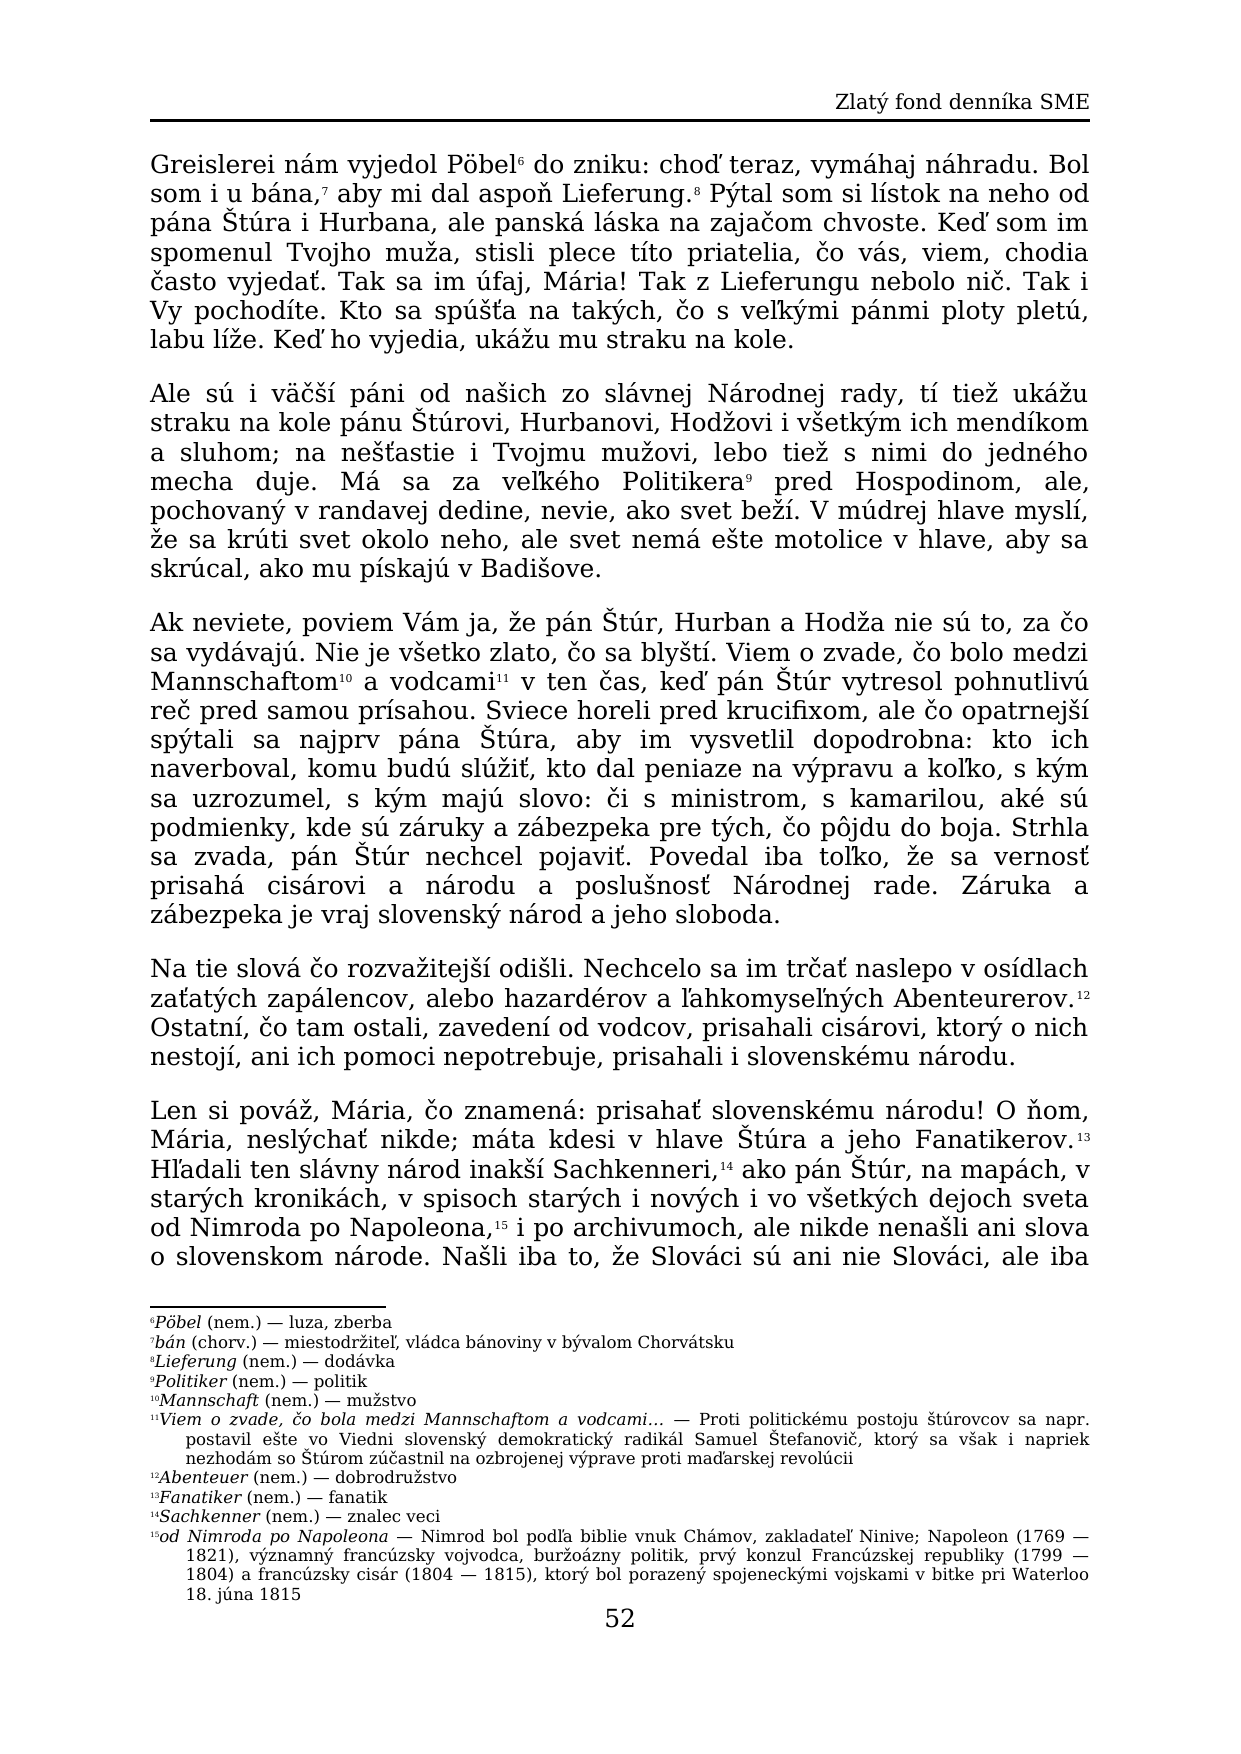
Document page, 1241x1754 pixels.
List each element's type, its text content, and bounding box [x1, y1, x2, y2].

text 6Pöbel (nem.) — luza, zberba [150, 1313, 1090, 1333]
text 13Fanatiker (nem.) — fanatik [150, 1488, 1090, 1507]
text 12Abenteuer (nem.) — dobrodružstvo [150, 1468, 1090, 1488]
text Ale sú i väčší páni od našich zo slávnej Národnej rady, tí tiež ukážu straku na kole pánu Štúrovi, Hurbanovi, Hodžovi i všetkým ich mendíkom a sluhom; na nešťastie i Tvojmu mužovi, lebo tiež s nimi do jedného mecha duje. Má sa za veľkého Politikera9 pred Hospodinom, ale, pochovaný v randavej dedine, nevie, ako svet beží. V múdrej hlave myslí, že sa krúti svet okolo neho, ale svet nemá ešte motolice v hlave, aby sa skrúcal, ako mu pískajú v Badišove. [150, 379, 1090, 584]
text 7bán (chorv.) — miestodržiteľ, vládca bánoviny v bývalom Chorvátsku [150, 1333, 1090, 1352]
text 11Viem o zvade, čo bola medzi Mannschaftom a vodcami… — Proti politickému postoju štúrovcov sa napr. postavil ešte vo Viedni slovenský demokratický radikál Samuel Štefanovič, ktorý sa však i napriek nezhodám so Štúrom zúčastnil na ozbrojenej výprave proti maďarskej revolúcii [150, 1410, 1090, 1468]
text 14Sachkenner (nem.) — znalec veci [150, 1507, 1090, 1526]
text 10Mannschaft (nem.) — mužstvo [150, 1391, 1090, 1410]
text Len si pováž, Mária, čo znamená: prisahať slovenskému národu! O ňom, Mária, neslýchať nikde; máta kdesi v hlave Štúra a jeho Fanatikerov.13 Hľadali ten slávny národ inakší Sachkenneri,14 ako pán Štúr, na mapách, v starých kronikách, v spisoch starých i nových i vo všetkých dejoch sveta od Nimroda po Napoleona,15 i po archivumoch, ale nikde nenašli ani slova o slovenskom národe. Našli iba to, že Slováci sú ani nie Slováci, ale iba [150, 1096, 1090, 1272]
text 15od Nimroda po Napoleona — Nimrod bol podľa biblie vnuk Chámov, zakladateľ Ninive; Napoleon (1769 — 1821), významný francúzsky vojvodca, buržoázny politik, prvý konzul Francúzskej republiky (1799 — 1804) a francúzsky cisár (1804 — 1815), ktorý bol porazený spojeneckými vojskami v bitke pri Waterloo 18. júna 1815 [150, 1526, 1090, 1604]
text Greislerei nám vyjedol Pöbel6 do zniku: choď teraz, vymáhaj náhradu. Bol som i u bána,7 aby mi dal aspoň Lieferung.8 Pýtal som si lístok na neho od pána Štúra i Hurbana, ale panská láska na zajačom chvoste. Keď som im spomenul Tvojho muža, stisli plece títo priatelia, čo vás, viem, chodia často vyjedať. Tak sa im úfaj, Mária! Tak z Lieferungu nebolo nič. Tak i Vy pochodíte. Kto sa spúšťa na takých, čo s veľkými pánmi ploty pletú, labu líže. Keď ho vyjedia, ukážu mu straku na kole. [150, 150, 1090, 354]
text Na tie slová čo rozvažitejší odišli. Nechcelo sa im trčať naslepo v osídlach zaťatých zapálencov, alebo hazardérov a ľahkomyseľných Abenteurerov.12 Ostatní, čo tam ostali, zavedení od vodcov, prisahali cisárovi, ktorý o nich nestojí, ani ich pomoci nepotrebuje, prisahali i slovenskému národu. [150, 954, 1090, 1071]
text 9Politiker (nem.) — politik [150, 1371, 1090, 1391]
text 8Lieferung (nem.) — dodávka [150, 1352, 1090, 1371]
text Ak neviete, poviem Vám ja, že pán Štúr, Hurban a Hodža nie sú to, za čo sa vydávajú. Nie je všetko zlato, čo sa blyští. Viem o zvade, čo bolo medzi Mannschaftom10 a vodcami11 v ten čas, keď pán Štúr vytresol pohnutlivú reč pred samou prísahou. Sviece horeli pred krucifixom, ale čo opatrnejší spýtali sa najprv pána Štúra, aby im vysvetlil dopodrobna: kto ich naverboval, komu budú slúžiť, kto dal peniaze na výpravu a koľko, s kým sa uzrozumel, s kým majú slovo: či s ministrom, s kamarilou, aké sú podmienky, kde sú záruky a zábezpeka pre tých, čo pôjdu do boja. Strhla sa zvada, pán Štúr nechcel pojaviť. Povedal iba toľko, že sa vernosť prisahá cisárovi a národu a poslušnosť Národnej rade. Záruka a zábezpeka je vraj slovenský národ a jeho sloboda. [150, 609, 1090, 929]
